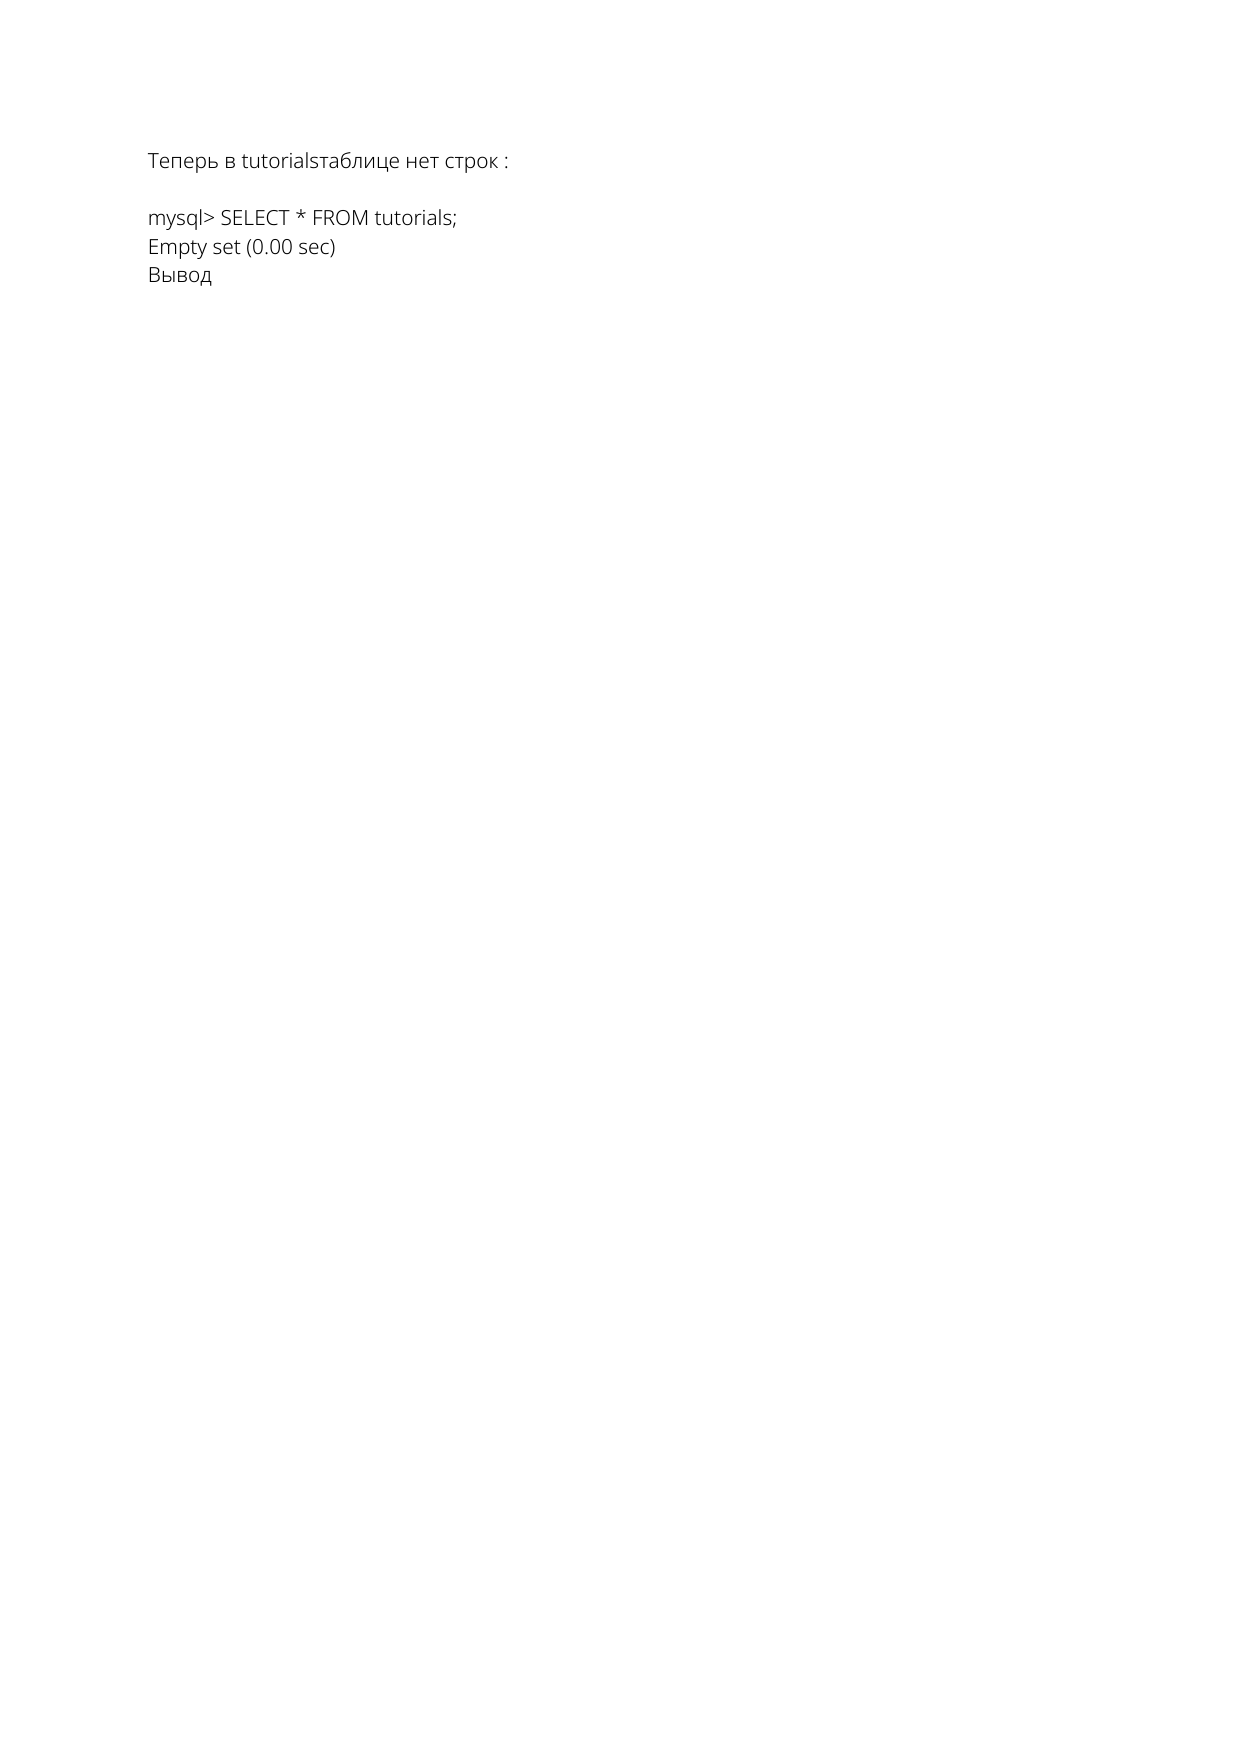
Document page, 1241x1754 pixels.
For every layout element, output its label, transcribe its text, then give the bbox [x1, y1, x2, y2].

text Теперь в tutorialsтаблице нет строк : [118, 147, 1122, 175]
text Empty set (0.00 sec) [118, 232, 1122, 260]
text mysql> SELECT * FROM tutorials; [118, 203, 1122, 232]
text Вывод [118, 260, 1122, 289]
